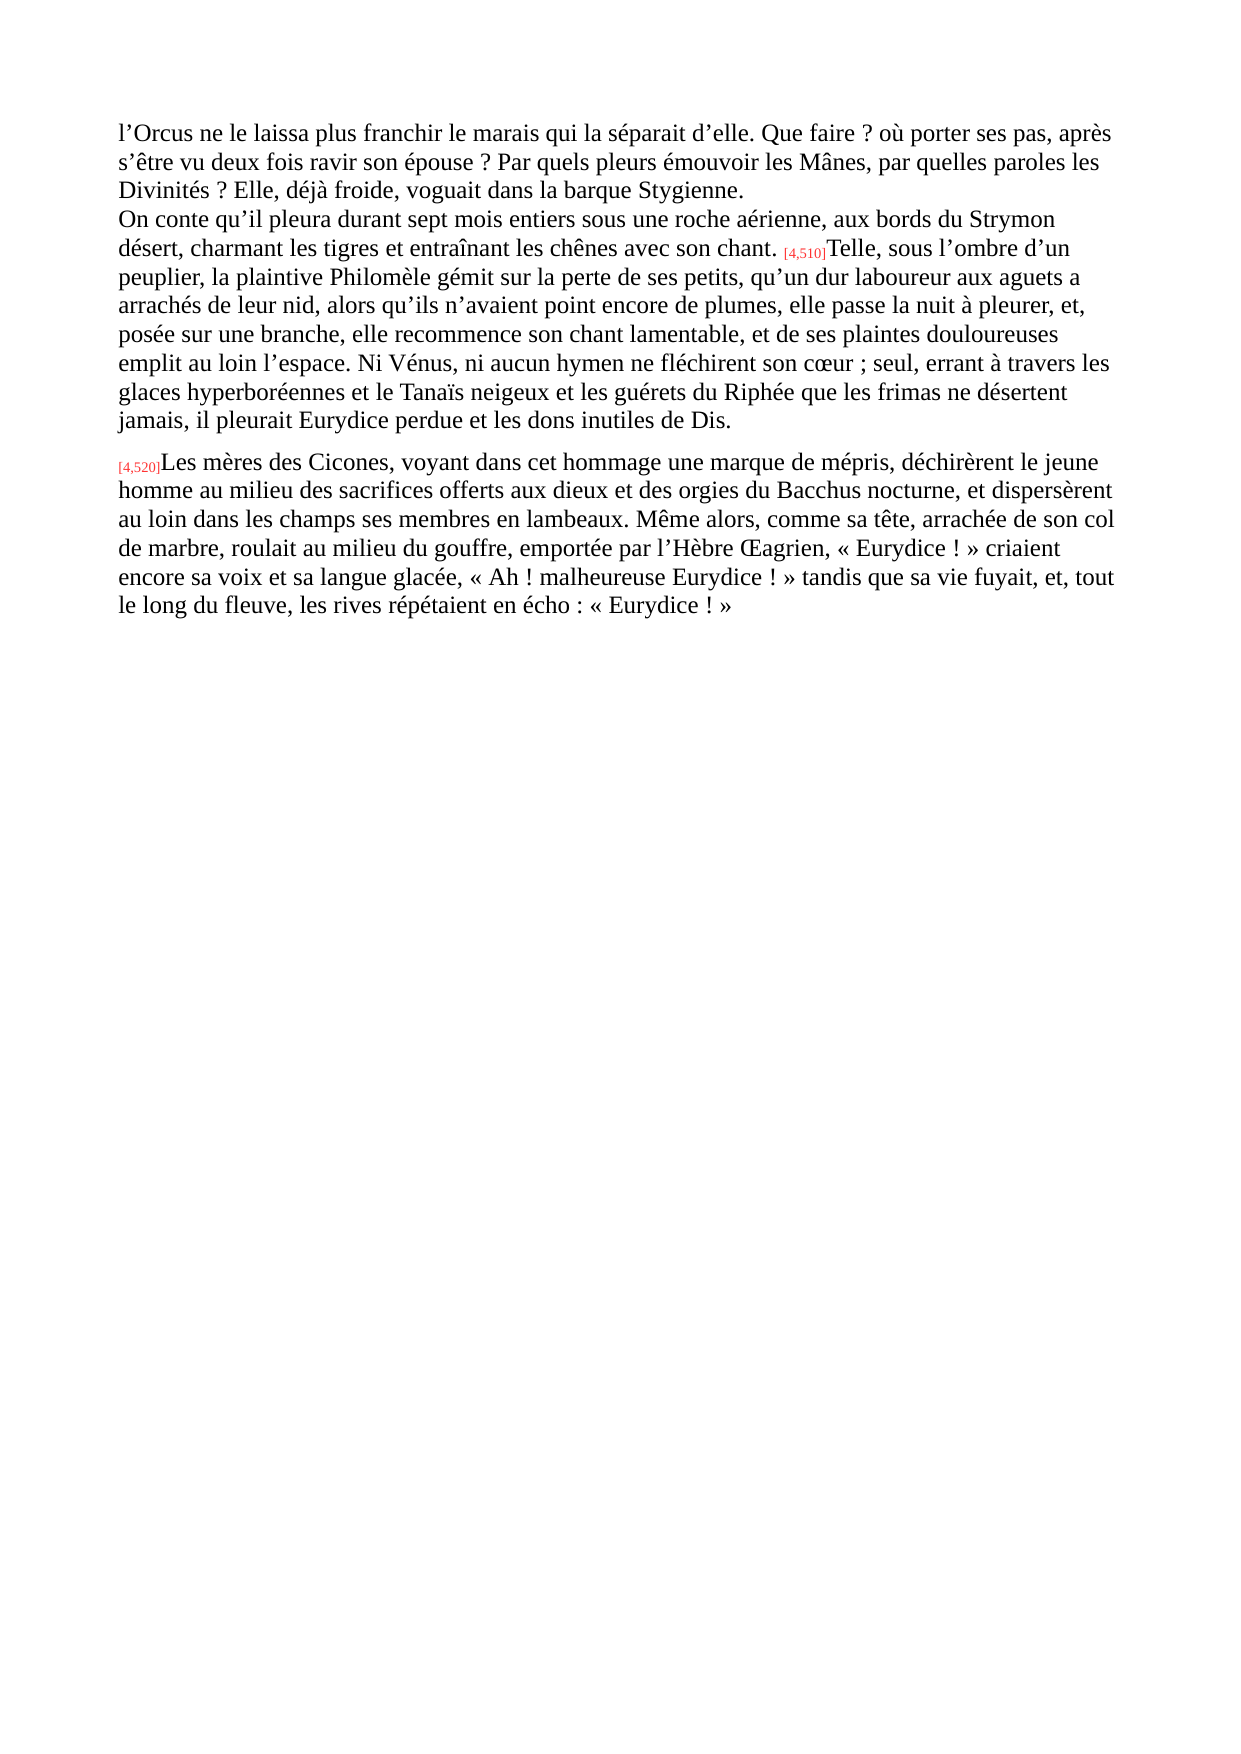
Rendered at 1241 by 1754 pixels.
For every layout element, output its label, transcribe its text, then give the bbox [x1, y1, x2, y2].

text l’Orcus ne le laissa plus franchir le marais qui la séparait d’elle. Que faire ? où porter ses pas, après s’être vu deux fois ravir son épouse ? Par quels pleurs émouvoir les Mânes, par quelles paroles les Divinités ? Elle, déjà froide, voguait dans la barque Stygienne. [118, 118, 1122, 204]
text On conte qu’il pleura durant sept mois entiers sous une roche aérienne, aux bords du Strymon désert, charmant les tigres et entraînant les chênes avec son chant. [4,510]Telle, sous l’ombre d’un peuplier, la plaintive Philomèle gémit sur la perte de ses petits, qu’un dur laboureur aux aguets a arrachés de leur nid, alors qu’ils n’avaient point encore de plumes, elle passe la nuit à pleurer, et, posée sur une branche, elle recommence son chant lamentable, et de ses plaintes douloureuses emplit au loin l’espace. Ni Vénus, ni aucun hymen ne fléchirent son cœur ; seul, errant à travers les glaces hyperboréennes et le Tanaïs neigeux et les guérets du Riphée que les frimas ne désertent jamais, il pleurait Eurydice perdue et les dons inutiles de Dis. [118, 204, 1122, 434]
text [4,520]Les mères des Cicones, voyant dans cet hommage une marque de mépris, déchirèrent le jeune homme au milieu des sacrifices offerts aux dieux et des orgies du Bacchus nocturne, et dispersèrent au loin dans les champs ses membres en lambeaux. Même alors, comme sa tête, arrachée de son col de marbre, roulait au milieu du gouffre, emportée par l’Hèbre Œagrien, « Eurydice ! » criaient encore sa voix et sa langue glacée, « Ah ! malheureuse Eurydice ! » tandis que sa vie fuyait, et, tout le long du fleuve, les rives répétaient en écho : « Eurydice ! » [118, 447, 1122, 619]
